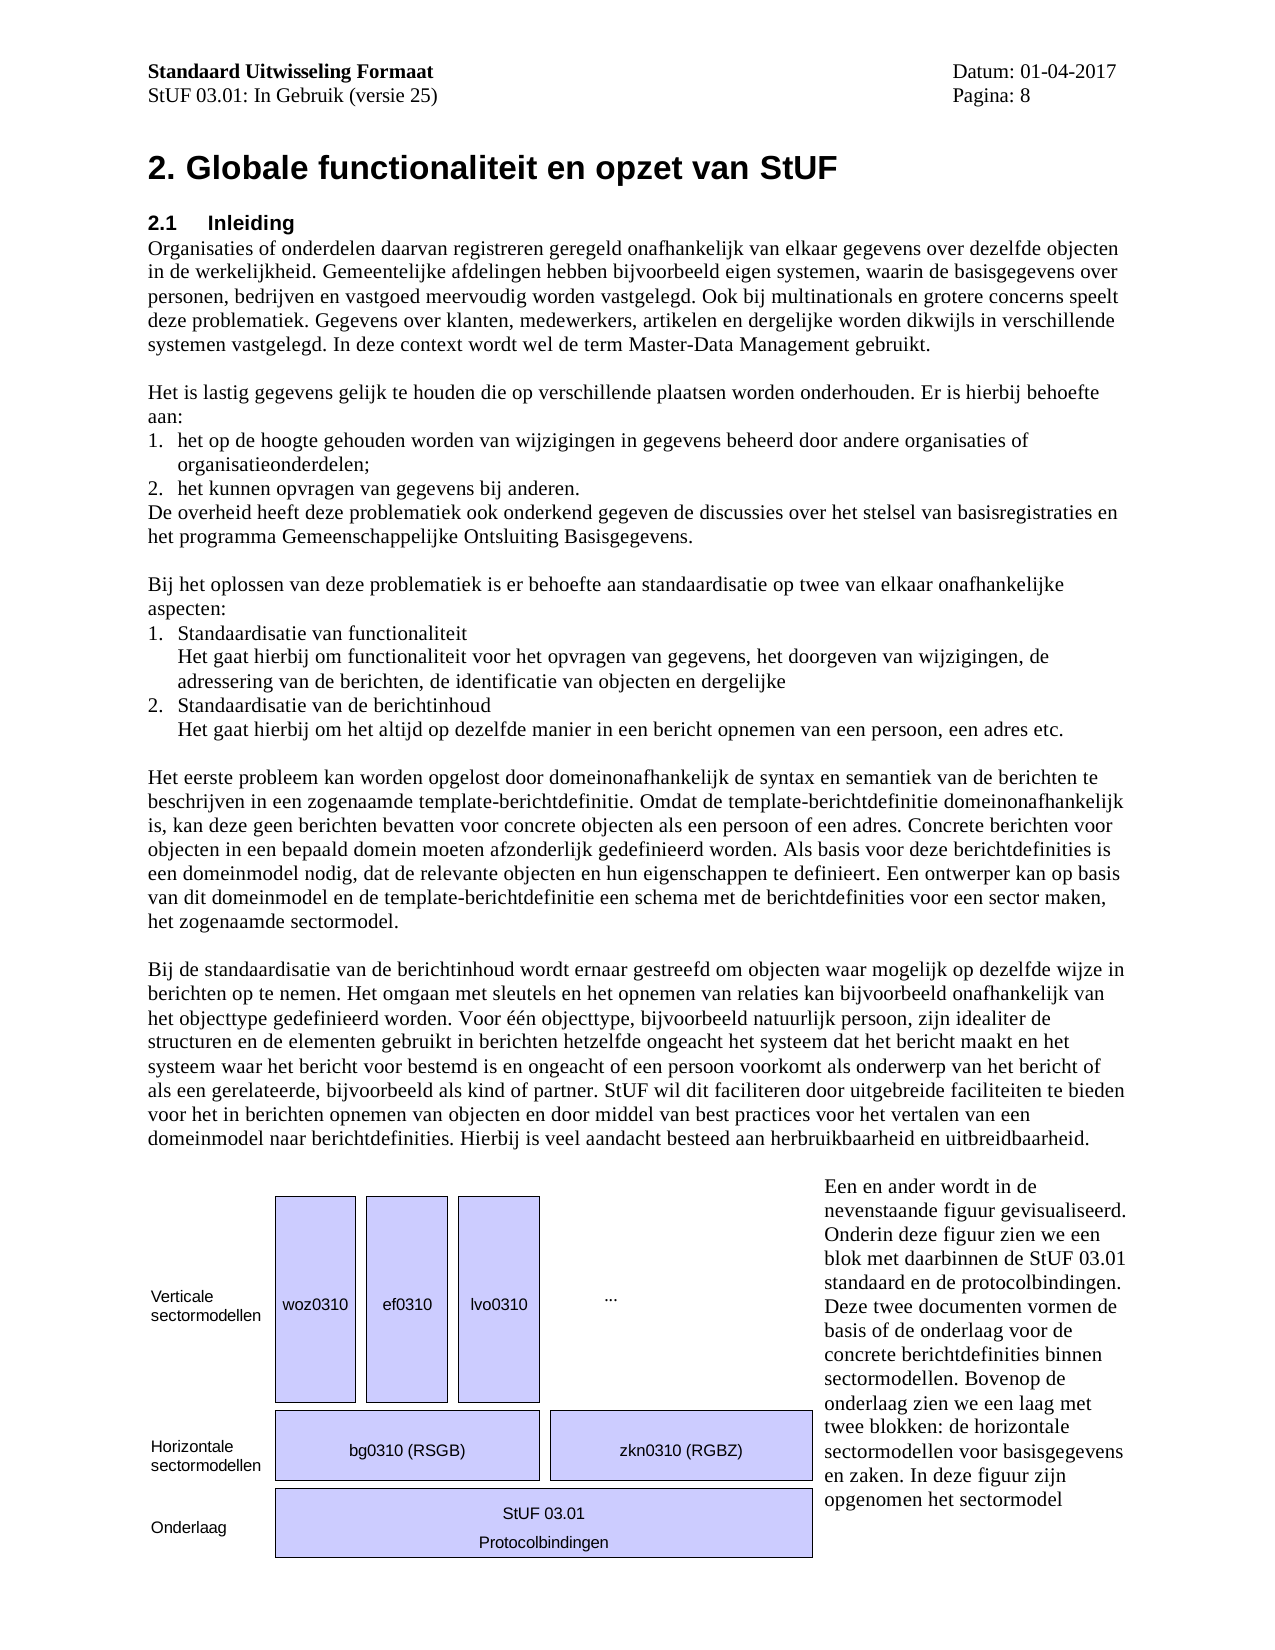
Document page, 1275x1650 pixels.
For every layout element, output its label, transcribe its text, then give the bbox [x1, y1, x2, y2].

list het op de hoogte gehouden worden van wijzigingen in gegevens beheerd door andere organisaties of organisatieonderdelen; [148, 428, 1127, 476]
text Organisaties of onderdelen daarvan registreren geregeld onafhankelijk van elkaar gegevens over dezelfde objecten in de werkelijkheid. Gemeentelijke afdelingen hebben bijvoorbeeld eigen systemen, waarin de basisgegevens over personen, bedrijven en vastgoed meervoudig worden vastgelegd. Ook bij multinationals en grotere concerns speelt deze problematiek. Gegevens over klanten, medewerkers, artikelen en dergelijke worden dikwijls in verschillende systemen vastgelegd. In deze context wordt wel de term Master-Data Management gebruikt. [148, 235, 1127, 356]
list Standaardisatie van de berichtinhoud [148, 692, 1127, 717]
text Bij het oplossen van deze problematiek is er behoefte aan standaardisatie op twee van elkaar onafhankelijke aspecten: [148, 572, 1127, 620]
text Een en ander wordt in de nevenstaande figuur gevisualiseerd. Onderin deze figuur zien we een blok met daarbinnen de StUF 03.01 standaard en de protocolbindingen. Deze twee documenten vormen de basis of de onderlaag voor de concrete berichtdefinities binnen sectormodellen. Bovenop de onderlaag zien we een laag met twee blokken: de horizontale sectormodellen voor basisgegevens en zaken. In deze figuur zijn opgenomen het sectormodel bg0310 gebaseerd op het Referentiemodel Stelsel Gemeentelijke Basisgegevens (RSGB) en het sectormodel zkn0310 gebaseerd op het Referentiemodel Gemeentelijke Basisgegevens Zaken (RGBZ). Dit zijn horizontale sectormodellen, omdat basis- en zaakgegevens in vrijwel alle domeinen een rol spelen. Bovenop de horizontale sectormodellen zijn enkele verticale blokken getekend. Dit zijn de zogenaamde verticale sectormodellen die waar mogelijk gebruik maken van de definities in de horizontale sectormodellen. In de figuur staan als voorbeelden het sectormodel voor de WOZ, voor eFormulieren en voor de Landelijke Voorziening Omgevingsvergunning. Deze figuur laat zien dat StUF de definitie van een samenhangende verzameling van standaarden voor berichtdefinities faciliteert. [148, 1174, 1127, 1511]
subtitle Inleiding [148, 211, 1127, 235]
text Het is lastig gegevens gelijk te houden die op verschillende plaatsen worden onderhouden. Er is hierbij behoefte aan: [148, 380, 1127, 428]
list Standaardisatie van functionaliteit [148, 620, 1127, 644]
list Het gaat hierbij om het altijd op dezelfde manier in een bericht opnemen van een persoon, een adres etc. [148, 717, 1127, 741]
list het kunnen opvragen van gegevens bij anderen. [148, 476, 1127, 500]
text Bij de standaardisatie van de berichtinhoud wordt ernaar gestreefd om objecten waar mogelijk op dezelfde wijze in berichten op te nemen. Het omgaan met sleutels en het opnemen van relaties kan bijvoorbeeld onafhankelijk van het objecttype gedefinieerd worden. Voor één objecttype, bijvoorbeeld natuurlijk persoon, zijn idealiter de structuren en de elementen gebruikt in berichten hetzelfde ongeacht het systeem dat het bericht maakt en het systeem waar het bericht voor bestemd is en ongeacht of een persoon voorkomt als onderwerp van het bericht of als een gerelateerde, bijvoorbeeld als kind of partner. StUF wil dit faciliteren door uitgebreide faciliteiten te bieden voor het in berichten opnemen van objecten en door middel van best practices voor het vertalen van een domeinmodel naar berichtdefinities. Hierbij is veel aandacht besteed aan herbruikbaarheid en uitbreidbaarheid. [148, 957, 1127, 1150]
text Het eerste probleem kan worden opgelost door domeinonafhankelijk de syntax en semantiek van de berichten te beschrijven in een zogenaamde template-berichtdefinitie. Omdat de template-berichtdefinitie domeinonafhankelijk is, kan deze geen berichten bevatten voor concrete objecten als een persoon of een adres. Concrete berichten voor objecten in een bepaald domein moeten afzonderlijk gedefinieerd worden. Als basis voor deze berichtdefinities is een domeinmodel nodig, dat de relevante objecten en hun eigenschappen te definieert. Een ontwerper kan op basis van dit domeinmodel en de template-berichtdefinitie een schema met de berichtdefinities voor een sector maken, het zogenaamde sectormodel. [148, 765, 1127, 933]
text De overheid heeft deze problematiek ook onderkend gegeven de discussies over het stelsel van basisregistraties en het programma Gemeenschappelijke Ontsluiting Basisgegevens. [148, 500, 1127, 548]
subtitle Globale functionaliteit en opzet van StUF [148, 148, 1127, 186]
list Het gaat hierbij om functionaliteit voor het opvragen van gegevens, het doorgeven van wijzigingen, de adressering van de berichten, de identificatie van objecten en dergelijke [148, 644, 1127, 692]
